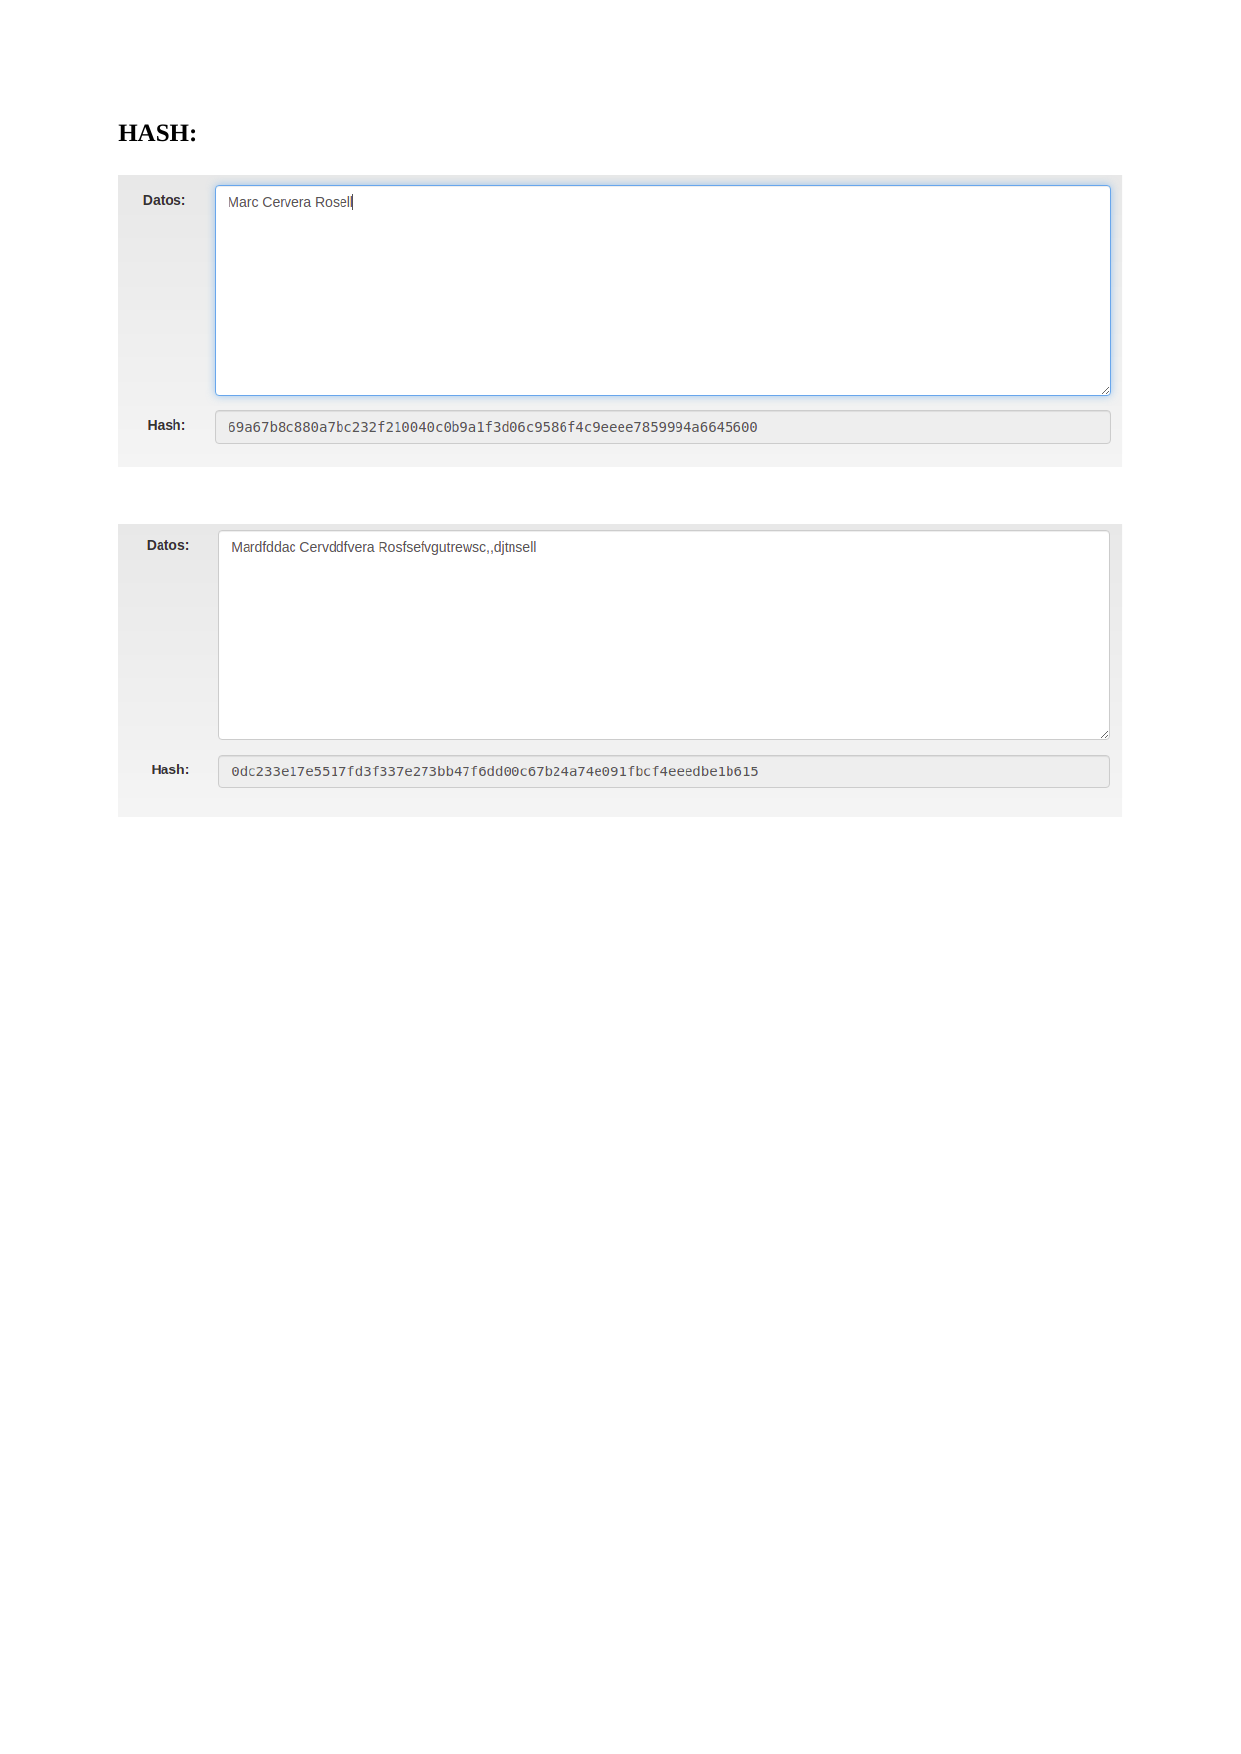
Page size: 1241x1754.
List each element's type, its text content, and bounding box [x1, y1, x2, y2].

picture [118, 175, 1123, 467]
picture [118, 524, 1123, 817]
text HASH: [118, 118, 1122, 147]
